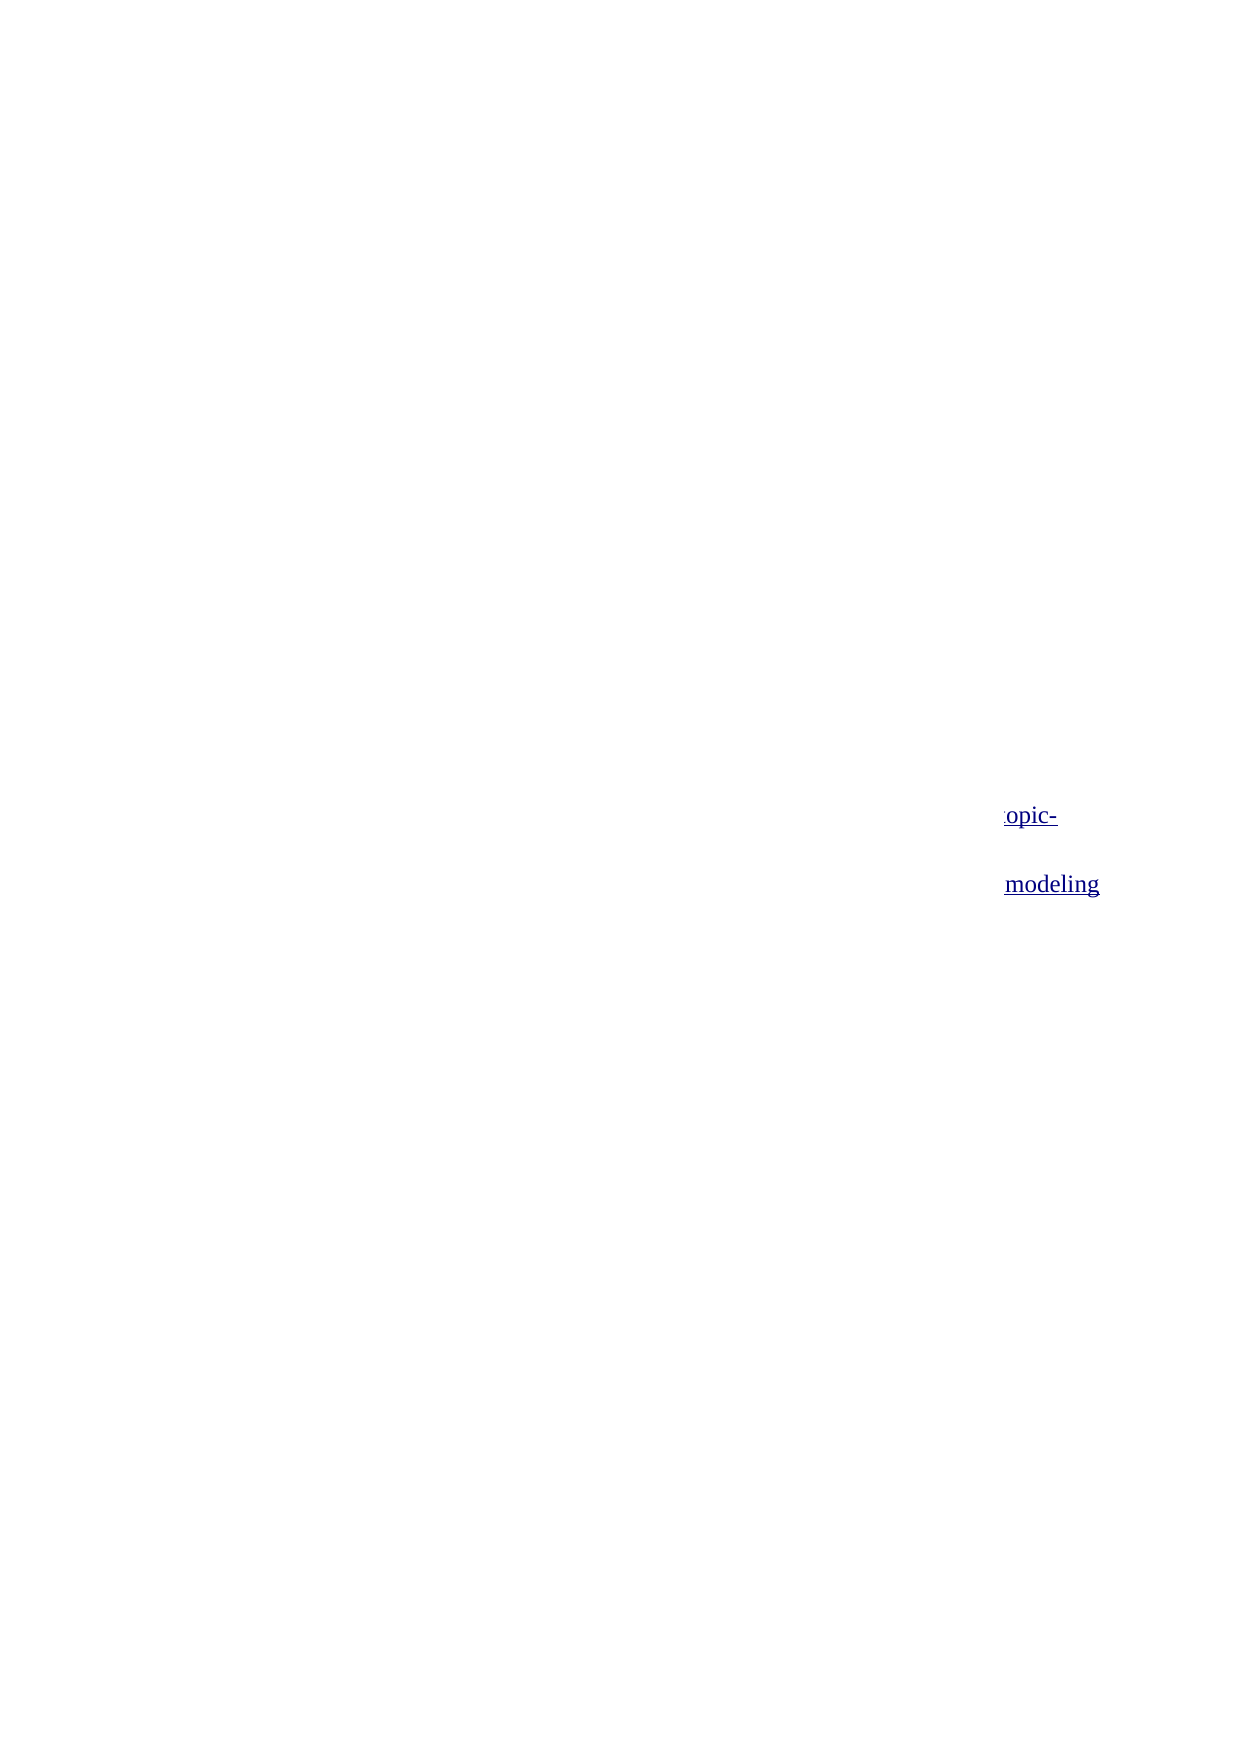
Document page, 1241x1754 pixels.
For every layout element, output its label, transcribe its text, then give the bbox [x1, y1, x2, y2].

text Discovering interpretable features [1004, 118, 1122, 147]
subtitle Interpretable parts [1004, 939, 1122, 982]
subtitle discovering interpretable features [1004, 347, 1122, 405]
text ● NMF expresses documents as combinations of topics (or "themes") [1004, 994, 1122, 1023]
text (-0.5, 740.5, 246.5, -0.5) [1004, 1264, 1122, 1287]
subtitle Non-negative matrix factorization (NMF) [1004, 438, 1122, 481]
text %matplotlib inline [1004, 1163, 1122, 1187]
subtitle unsupervized learning -4 [1004, 276, 1122, 310]
text import pandas as pd [1004, 1092, 1122, 1116]
text ● NMF models are interpretable (unlike PCA) [1004, 592, 1122, 621]
text ● NMF = "non-negative matrix factorization" [1004, 494, 1122, 523]
text ● However, all sample features must be non-negative (>= 0) [1004, 690, 1122, 719]
text ● Dimension reduction technique [1004, 543, 1122, 572]
text import matplotlib.pyplot as plt [1004, 1140, 1122, 1163]
text plt.imshow(plt.imread('img.jpg')) [1004, 1187, 1122, 1211]
text plt.axis('off') [1004, 1211, 1122, 1234]
list https://www.quora.com/What-are-the-pros-and-cons-of-LDA-and-NMF-in-topic-modeling [1004, 869, 1122, 898]
subtitle compare with LDA, SVD [1004, 754, 1122, 787]
text ● Easy to interpret means easy to explain! [1004, 641, 1122, 670]
text ● NMF expresses images as combinations of patterns [1004, 1043, 1122, 1072]
list https://www.quora.com/Whats-the-difference-between-SVD-NMF-and-LDA-as-topic-model-algorithms-essentially [1004, 800, 1122, 863]
